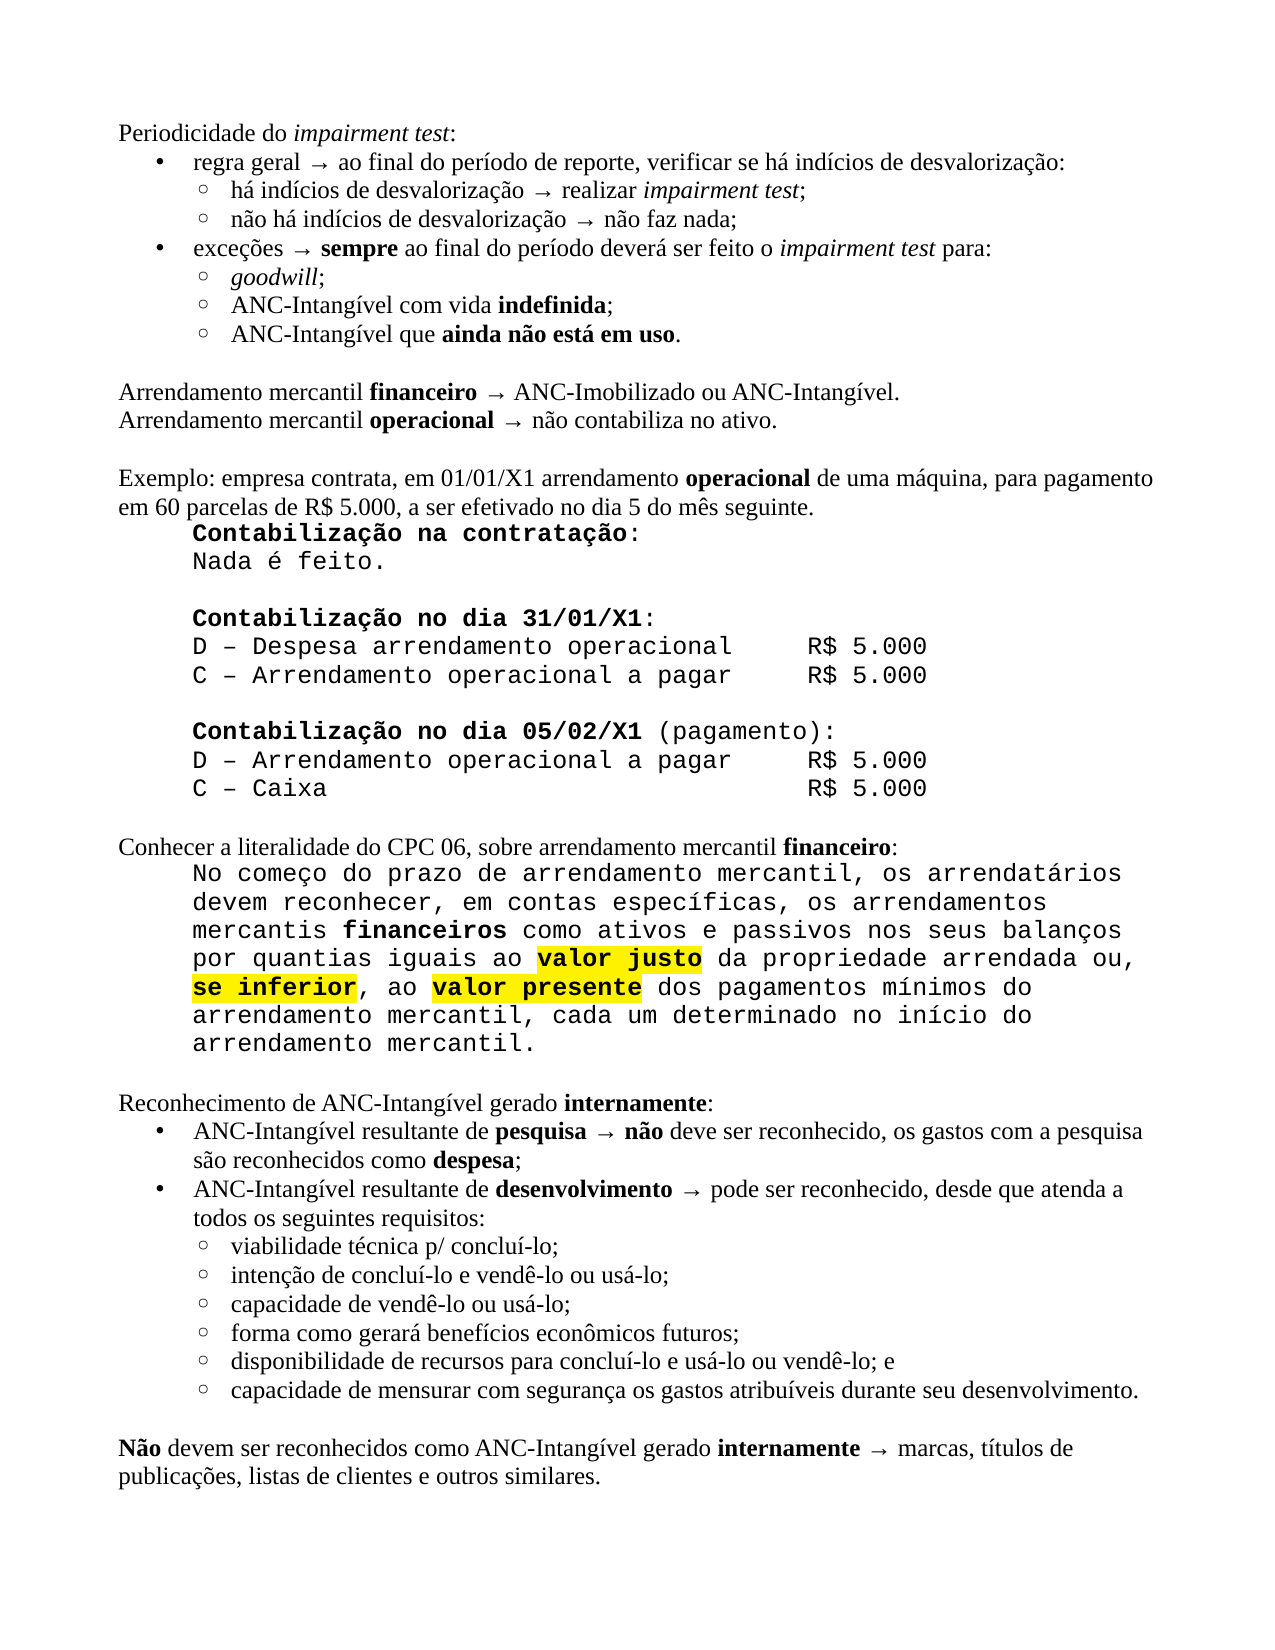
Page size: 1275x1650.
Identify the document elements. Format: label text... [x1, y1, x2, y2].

list regra geral → ao final do período de reporte, verificar se há indícios de desvalorização: [156, 147, 1157, 176]
text C – Arrendamento operacional a pagar R$ 5.000 [192, 662, 1157, 691]
text Periodicidade do impairment test: [118, 118, 1157, 147]
text Exemplo: empresa contrata, em 01/01/X1 arrendamento operacional de uma máquina, para pagamento em 60 parcelas de R$ 5.000, a ser efetivado no dia 5 do mês seguinte. [118, 463, 1157, 521]
list viabilidade técnica p/ concluí-lo; [193, 1231, 1157, 1260]
text C – Caixa R$ 5.000 [192, 776, 1157, 804]
text Contabilização na contratação: [192, 521, 1157, 549]
list ANC-Intangível resultante de pesquisa → não deve ser reconhecido, os gastos com a pesquisa são reconhecidos como despesa; [156, 1116, 1157, 1174]
list não há indícios de desvalorização → não faz nada; [193, 204, 1157, 233]
text No começo do prazo de arrendamento mercantil, os arrendatários devem reconhecer, em contas específicas, os arrendamentos mercantis financeiros como ativos e passivos nos seus balanços por quantias iguais ao valor justo da propriedade arrendada ou, se inferior, ao valor presente dos pagamentos mínimos do arrendamento mercantil, cada um determinado no início do arrendamento mercantil. [192, 861, 1157, 1059]
text D – Despesa arrendamento operacional R$ 5.000 [192, 634, 1157, 662]
text D – Arrendamento operacional a pagar R$ 5.000 [192, 747, 1157, 776]
list ANC-Intangível que ainda não está em uso. [193, 319, 1157, 348]
text Conhecer a literalidade do CPC 06, sobre arrendamento mercantil financeiro: [118, 832, 1157, 861]
text Arrendamento mercantil operacional → não contabiliza no ativo. [118, 406, 1157, 434]
text Não devem ser reconhecidos como ANC-Intangível gerado internamente → marcas, títulos de publicações, listas de clientes e outros similares. [118, 1433, 1157, 1490]
list forma como gerará benefícios econômicos futuros; [193, 1318, 1157, 1346]
list há indícios de desvalorização → realizar impairment test; [193, 176, 1157, 204]
text Arrendamento mercantil financeiro → ANC-Imobilizado ou ANC-Intangível. [118, 377, 1157, 406]
text Reconhecimento de ANC-Intangível gerado internamente: [118, 1088, 1157, 1116]
list disponibilidade de recursos para concluí-lo e usá-lo ou vendê-lo; e [193, 1346, 1157, 1375]
list capacidade de mensurar com segurança os gastos atribuíveis durante seu desenvolvimento. [193, 1375, 1157, 1404]
list goodwill; [193, 262, 1157, 291]
text Nada é feito. [192, 549, 1157, 577]
text Contabilização no dia 31/01/X1: [192, 606, 1157, 634]
list intenção de concluí-lo e vendê-lo ou usá-lo; [193, 1260, 1157, 1289]
list ANC-Intangível com vida indefinida; [193, 291, 1157, 319]
list capacidade de vendê-lo ou usá-lo; [193, 1289, 1157, 1318]
list ANC-Intangível resultante de desenvolvimento → pode ser reconhecido, desde que atenda a todos os seguintes requisitos: [156, 1174, 1157, 1231]
list exceções → sempre ao final do período deverá ser feito o impairment test para: [156, 233, 1157, 262]
text Contabilização no dia 05/02/X1 (pagamento): [192, 719, 1157, 747]
